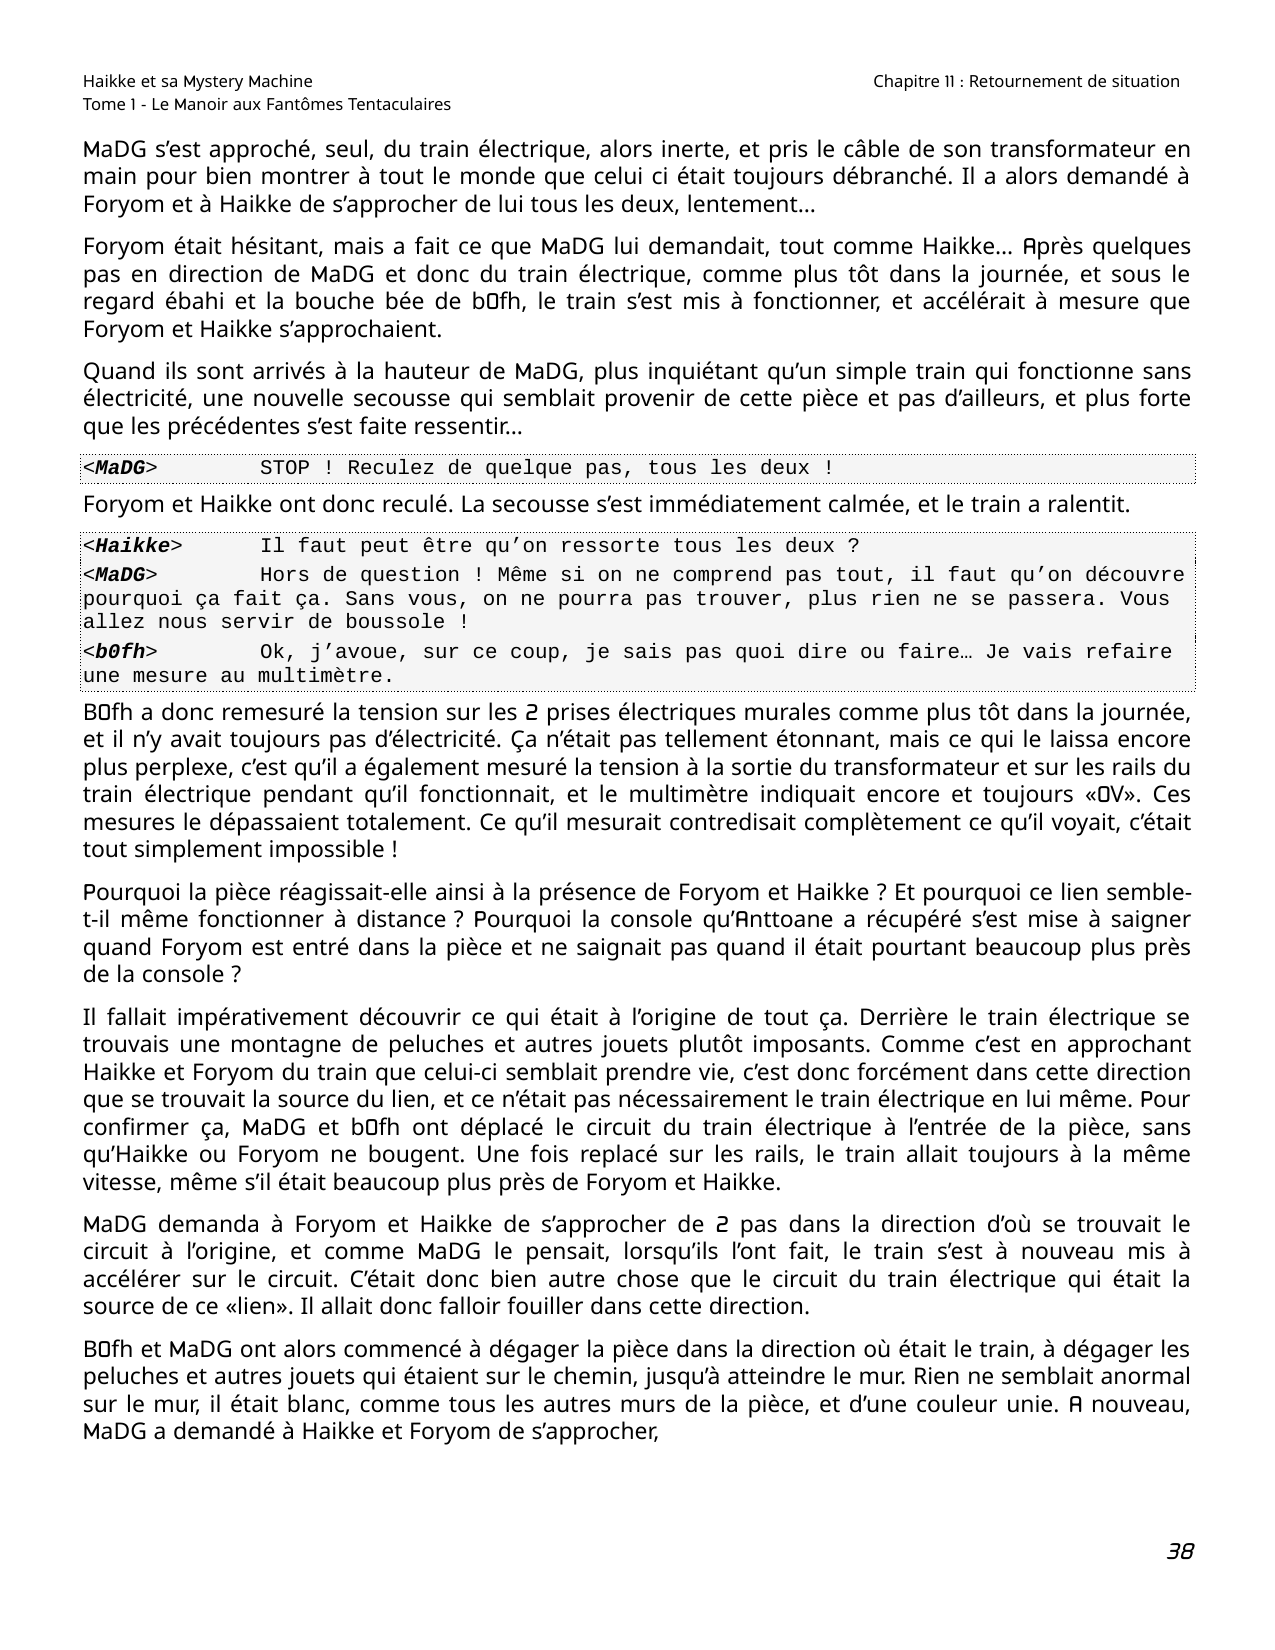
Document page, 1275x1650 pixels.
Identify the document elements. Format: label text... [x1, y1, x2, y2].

text Foryom était hésitant, mais a fait ce que MaDG lui demandait, tout comme Haikke… Après quelques pas en direction de MaDG et donc du train électrique, comme plus tôt dans la journée, et sous le regard ébahi et la bouche bée de b0fh, le train s’est mis à fonctionner, et accélérait à mesure que Foryom et Haikke s’approchaient. [83, 232, 1192, 342]
text Il fallait impérativement découvrir ce qui était à l’origine de tout ça. Derrière le train électrique se trouvais une montagne de peluches et autres jouets plutôt imposants. Comme c’est en approchant Haikke et Foryom du train que celui-ci semblait prendre vie, c’est donc forcément dans cette direction que se trouvait la source du lien, et ce n’était pas nécessairement le train électrique en lui même. Pour confirmer ça, MaDG et b0fh ont déplacé le circuit du train électrique à l’entrée de la pièce, sans qu’Haikke ou Foryom ne bougent. Une fois replacé sur les rails, le train allait toujours à la même vitesse, même s’il était beaucoup plus près de Foryom et Haikke. [83, 1002, 1192, 1194]
text B0fh et MaDG ont alors commencé à dégager la pièce dans la direction où était le train, à dégager les peluches et autres jouets qui étaient sur le chemin, jusqu’à atteindre le mur. Rien ne semblait anormal sur le mur, il était blanc, comme tous les autres murs de la pièce, et d’une couleur unie. A nouveau, MaDG a demandé à Haikke et Foryom de s’approcher, [83, 1334, 1192, 1444]
text Pourquoi la pièce réagissait-elle ainsi à la présence de Foryom et Haikke ? Et pourquoi ce lien semble-t-il même fonctionner à distance ? Pourquoi la console qu’Anttoane a récupéré s’est mise à saigner quand Foryom est entré dans la pièce et ne saignait pas quand il était pourtant beaucoup plus près de la console ? [83, 877, 1192, 987]
text MaDG s’est approché, seul, du train électrique, alors inerte, et pris le câble de son transformateur en main pour bien montrer à tout le monde que celui ci était toujours débranché. Il a alors demandé à Foryom et à Haikke de s’approcher de lui tous les deux, lentement… [83, 134, 1192, 217]
text MaDG demanda à Foryom et Haikke de s’approcher de 2 pas dans la direction d’où se trouvait le circuit à l’origine, et comme MaDG le pensait, lorsqu’ils l’ont fait, le train s’est à nouveau mis à accélérer sur le circuit. C’était donc bien autre chose que le circuit du train électrique qui était la source de ce «lien». Il allait donc falloir fouiller dans cette direction. [83, 1209, 1192, 1319]
text <MaDG> Hors de question ! Même si on ne comprend pas tout, il faut qu’on découvre pourquoi ça fait ça. Sans vous, on ne pourra pas trouver, plus rien ne se passera. Vous allez nous servir de boussole ! [80, 561, 1195, 635]
text Foryom et Haikke ont donc reculé. La secousse s’est immédiatement calmée, et le train a ralentit. [83, 489, 1192, 517]
text B0fh a donc remesuré la tension sur les 2 prises électriques murales comme plus tôt dans la journée, et il n’y avait toujours pas d’électricité. Ça n’était pas tellement étonnant, mais ce qui le laissa encore plus perplexe, c’est qu’il a également mesuré la tension à la sortie du transformateur et sur les rails du train électrique pendant qu’il fonctionnait, et le multimètre indiquait encore et toujours «0V». Ces mesures le dépassaient totalement. Ce qu’il mesurait contredisait complètement ce qu’il voyait, c’était tout simplement impossible ! [83, 697, 1192, 862]
text <Haikke> Il faut peut être qu’on ressorte tous les deux ? [80, 532, 1195, 558]
text <MaDG> STOP ! Reculez de quelque pas, tous les deux ! [80, 454, 1195, 483]
text Quand ils sont arrivés à la hauteur de MaDG, plus inquiétant qu’un simple train qui fonctionne sans électricité, une nouvelle secousse qui semblait provenir de cette pièce et pas d’ailleurs, et plus forte que les précédentes s’est faite ressentir… [83, 356, 1192, 439]
text <b0fh> Ok, j’avoue, sur ce coup, je sais pas quoi dire ou faire… Je vais refaire une mesure au multimètre. [80, 638, 1195, 691]
